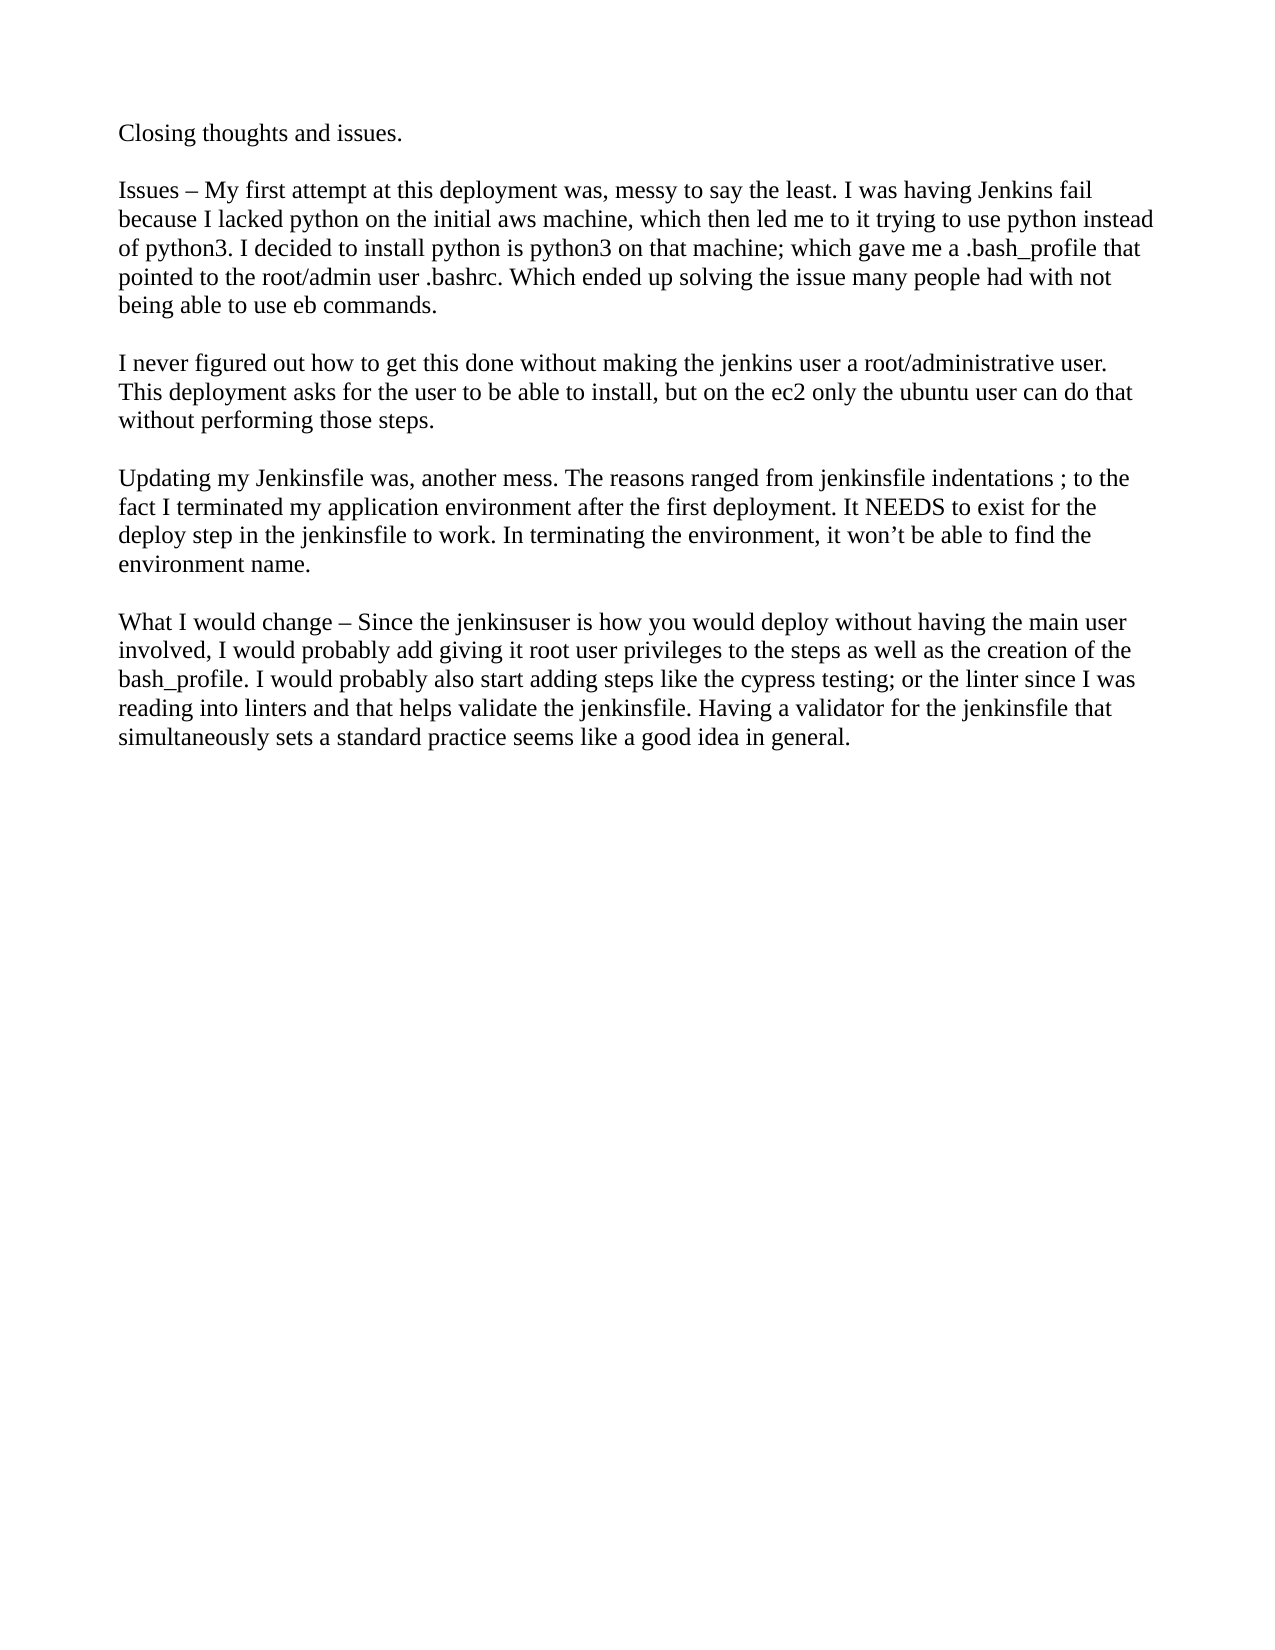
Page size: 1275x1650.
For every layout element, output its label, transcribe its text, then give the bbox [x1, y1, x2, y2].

text Issues – My first attempt at this deployment was, messy to say the least. I was having Jenkins fail because I lacked python on the initial aws machine, which then led me to it trying to use python instead of python3. I decided to install python is python3 on that machine; which gave me a .bash_profile that pointed to the root/admin user .bashrc. Which ended up solving the issue many people had with not being able to use eb commands. [118, 176, 1157, 319]
text Closing thoughts and issues. [118, 118, 1157, 147]
text I never figured out how to get this done without making the jenkins user a root/administrative user. This deployment asks for the user to be able to install, but on the ec2 only the ubuntu user can do that without performing those steps. [118, 348, 1157, 434]
text What I would change – Since the jenkinsuser is how you would deploy without having the main user involved, I would probably add giving it root user privileges to the steps as well as the creation of the bash_profile. I would probably also start adding steps like the cypress testing; or the linter since I was reading into linters and that helps validate the jenkinsfile. Having a validator for the jenkinsfile that simultaneously sets a standard practice seems like a good idea in general. [118, 607, 1157, 751]
text Updating my Jenkinsfile was, another mess. The reasons ranged from jenkinsfile indentations ; to the fact I terminated my application environment after the first deployment. It NEEDS to exist for the deploy step in the jenkinsfile to work. In terminating the environment, it won’t be able to find the environment name. [118, 463, 1157, 578]
